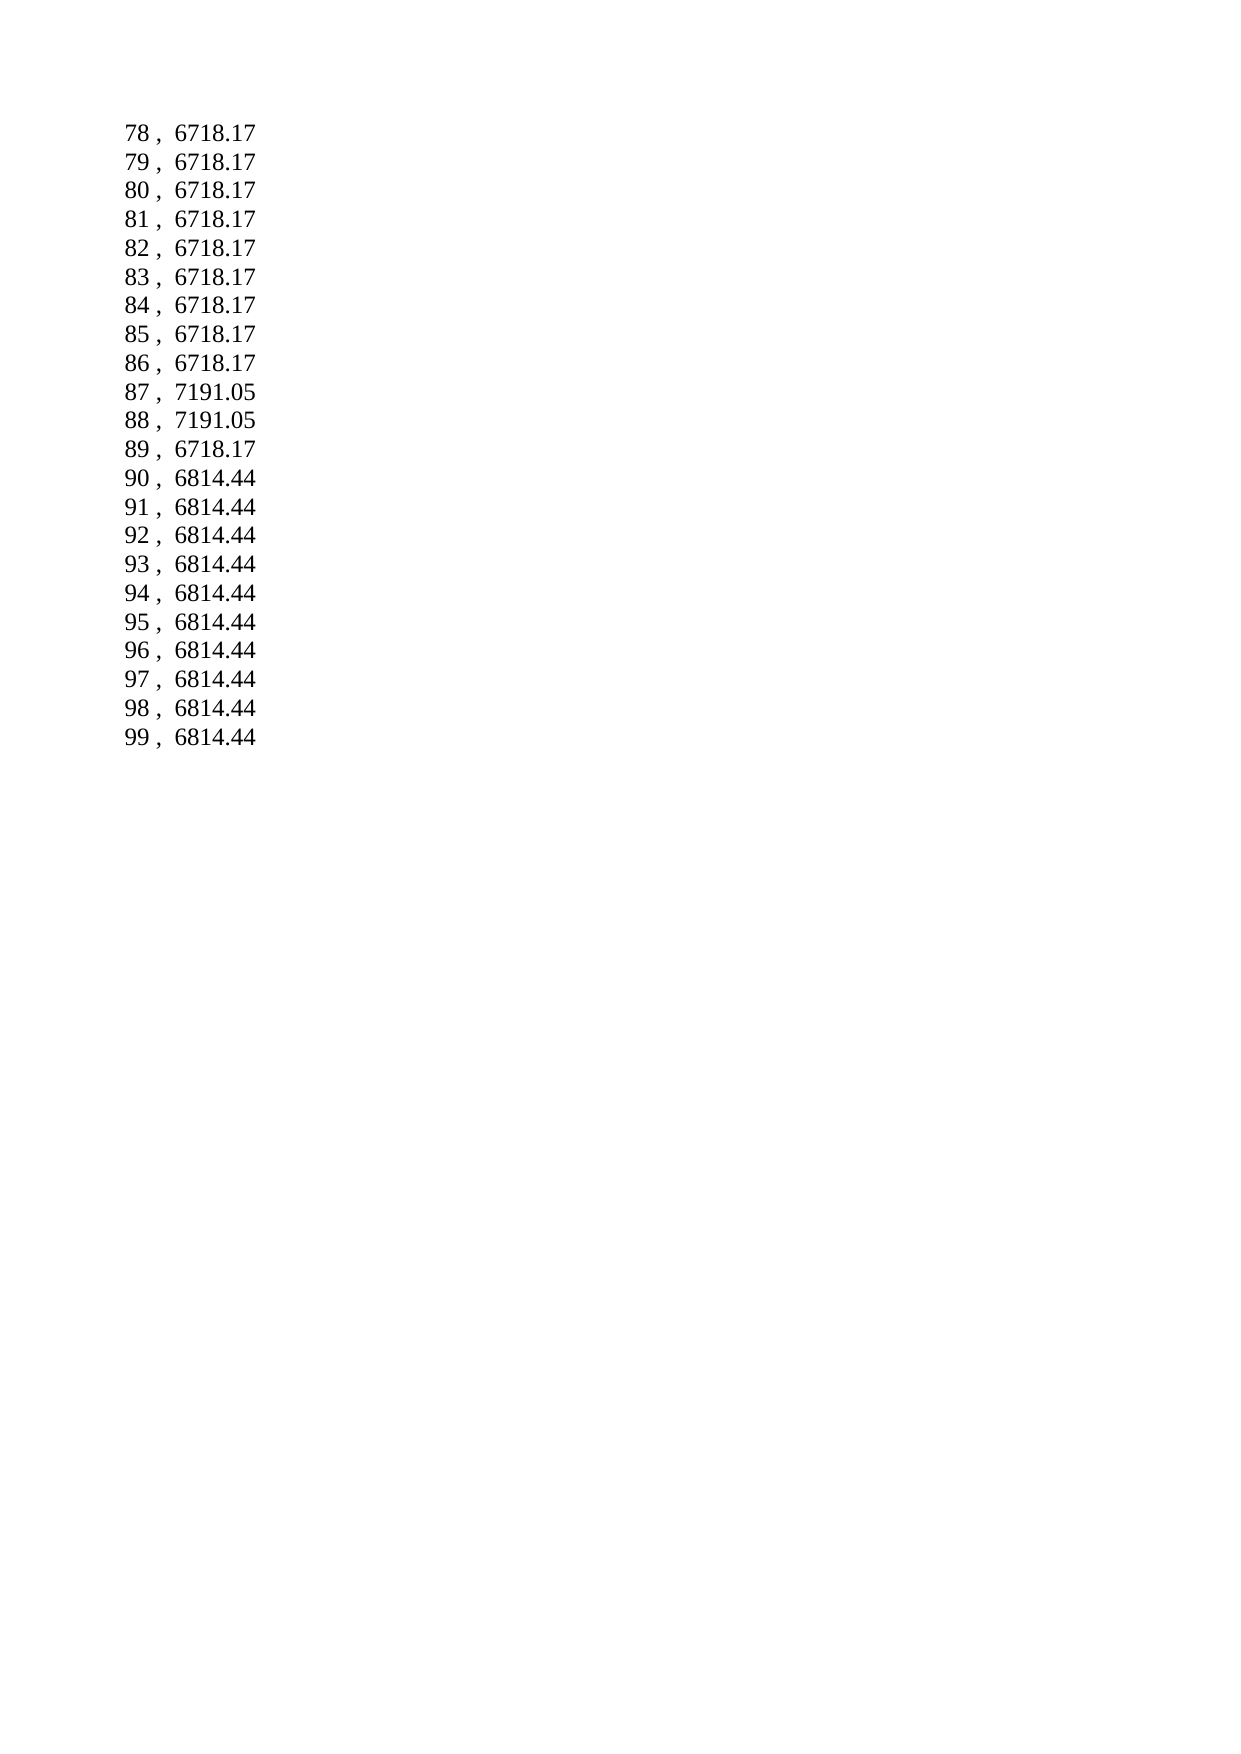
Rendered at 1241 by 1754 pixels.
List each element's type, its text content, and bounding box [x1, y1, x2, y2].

text 86 , 6718.17 [118, 348, 1122, 377]
text 93 , 6814.44 [118, 549, 1122, 578]
text 83 , 6718.17 [118, 262, 1122, 291]
text 97 , 6814.44 [118, 664, 1122, 693]
text 88 , 7191.05 [118, 406, 1122, 434]
text 89 , 6718.17 [118, 434, 1122, 463]
text 81 , 6718.17 [118, 204, 1122, 233]
text 79 , 6718.17 [118, 147, 1122, 176]
text 91 , 6814.44 [118, 492, 1122, 521]
text 92 , 6814.44 [118, 521, 1122, 549]
text 82 , 6718.17 [118, 233, 1122, 262]
text 80 , 6718.17 [118, 176, 1122, 204]
text 96 , 6814.44 [118, 636, 1122, 664]
text 84 , 6718.17 [118, 291, 1122, 319]
text 94 , 6814.44 [118, 578, 1122, 607]
text 98 , 6814.44 [118, 693, 1122, 722]
text 99 , 6814.44 [118, 722, 1122, 751]
text 78 , 6718.17 [118, 118, 1122, 147]
text 90 , 6814.44 [118, 463, 1122, 492]
text 87 , 7191.05 [118, 377, 1122, 406]
text 85 , 6718.17 [118, 319, 1122, 348]
text 95 , 6814.44 [118, 607, 1122, 636]
